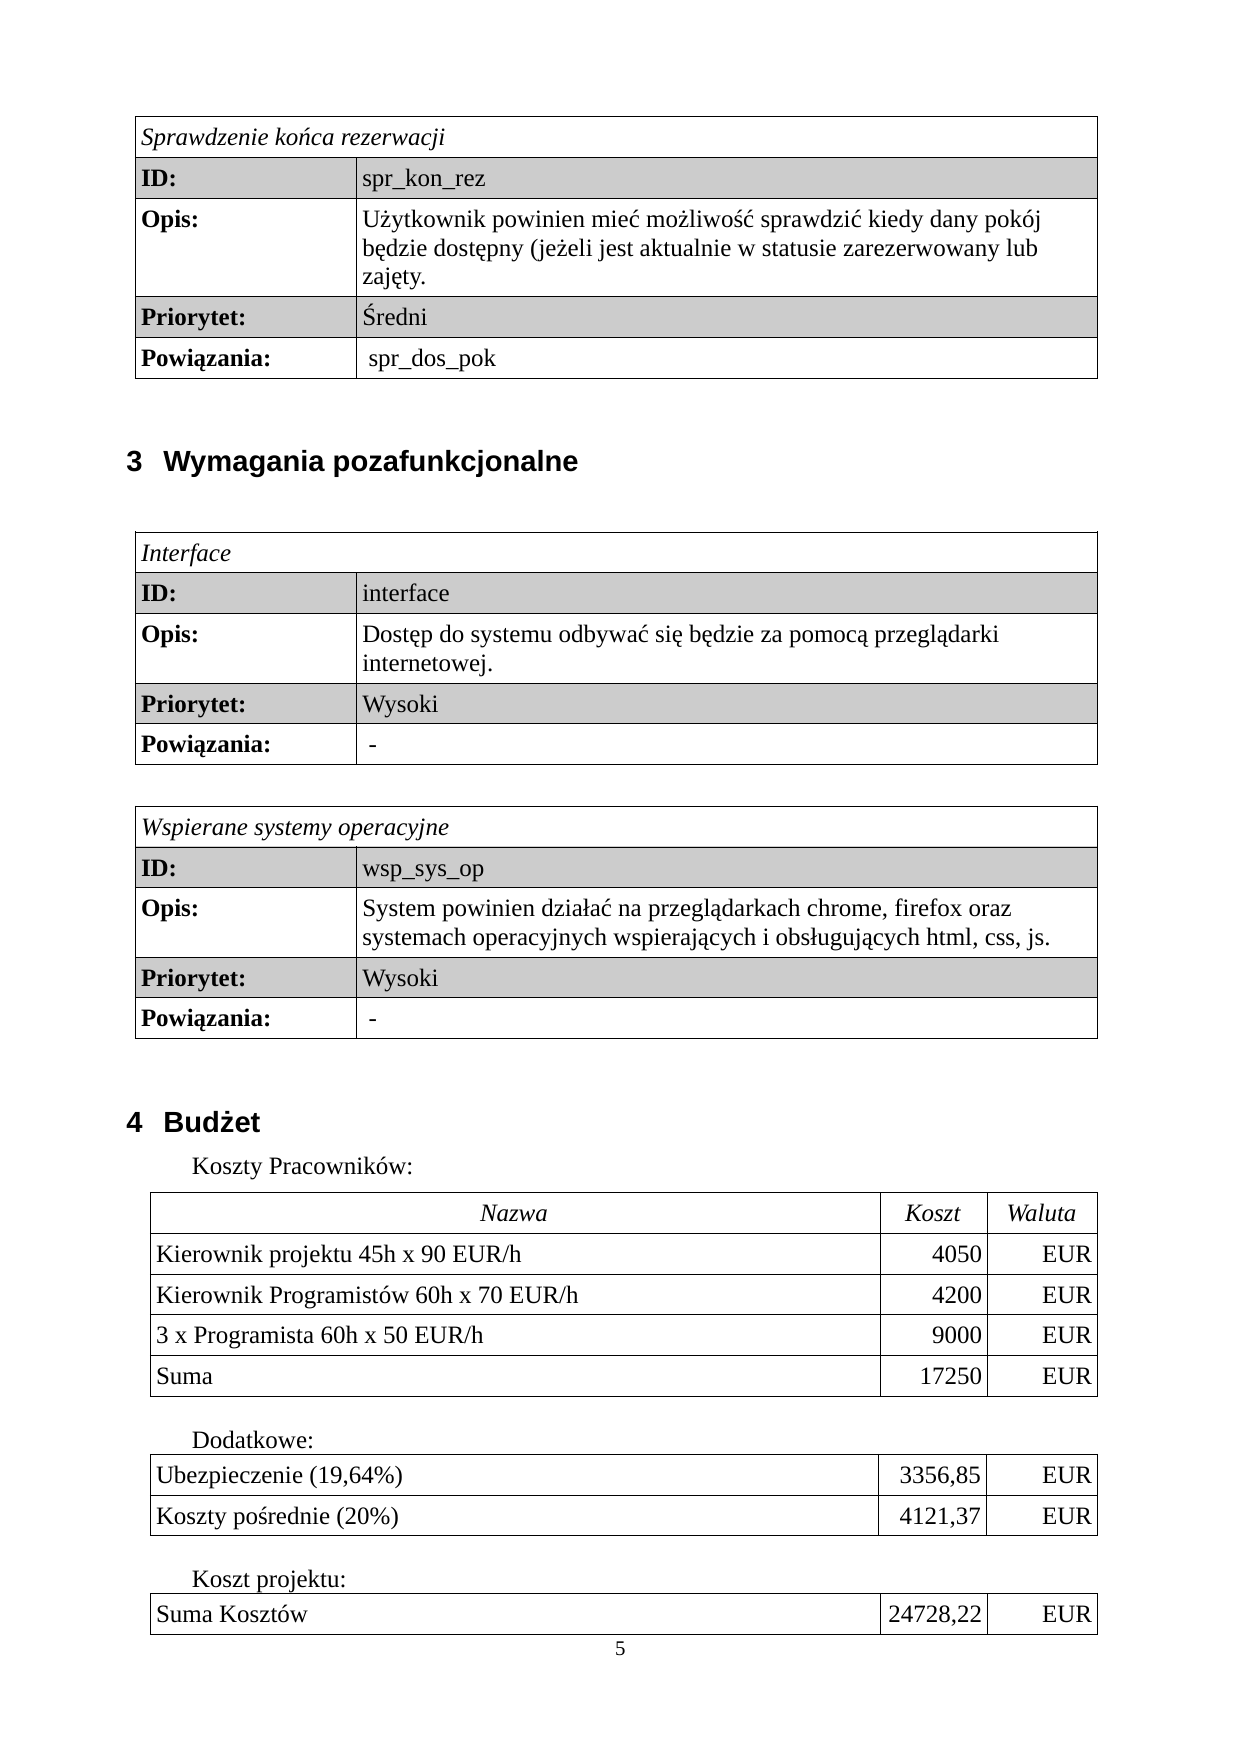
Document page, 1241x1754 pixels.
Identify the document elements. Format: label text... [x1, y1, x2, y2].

table_header Nazwa [151, 1193, 880, 1233]
table_cell 9000 [881, 1315, 987, 1355]
table_cell 4121,37 [879, 1496, 986, 1535]
table_header EUR [988, 1594, 1097, 1634]
table_cell Kierownik Programistów 60h x 70 EUR/h [151, 1275, 880, 1314]
table_cell - [357, 724, 1097, 764]
table_header Interface [136, 533, 1097, 572]
table_cell Użytkownik powinien mieć możliwość sprawdzić kiedy dany pokój będzie dostępny (jeżeli jest aktualnie w statusie zarezerwowany lub zajęty. [357, 199, 1097, 296]
text Koszt projektu: [118, 1564, 1122, 1593]
table_header Wspierane systemy operacyjne [136, 807, 1097, 846]
table_cell spr_dos_pok [357, 338, 1097, 377]
table_cell Opis: [136, 614, 356, 682]
table_cell EUR [988, 1275, 1097, 1314]
table_cell Kierownik projektu 45h x 90 EUR/h [151, 1234, 880, 1273]
table_cell - [357, 998, 1097, 1038]
table_cell Priorytet: [136, 684, 356, 723]
table_cell EUR [988, 1356, 1097, 1396]
table_cell interface [357, 573, 1097, 613]
table_cell EUR [988, 1234, 1097, 1273]
table_cell Suma [151, 1356, 880, 1396]
table_cell System powinien działać na przeglądarkach chrome, firefox oraz systemach operacyjnych wspierających i obsługujących html, css, js. [357, 888, 1097, 957]
table_cell 17250 [881, 1356, 987, 1396]
table_cell ID: [136, 573, 356, 613]
table_cell Dostęp do systemu odbywać się będzie za pomocą przeglądarki internetowej. [357, 614, 1097, 682]
text Koszty Pracowników: [118, 1151, 1122, 1179]
table_cell Priorytet: [136, 958, 356, 997]
table_header Suma Kosztów [151, 1594, 880, 1634]
table_cell Średni [357, 297, 1097, 337]
table_cell Opis: [136, 888, 356, 957]
table_cell Koszty pośrednie (20%) [151, 1496, 878, 1535]
table_header Waluta [988, 1193, 1097, 1233]
table_header 24728,22 [881, 1594, 987, 1634]
table_header 3356,85 [879, 1455, 986, 1494]
table_cell spr_kon_rez [357, 158, 1097, 198]
text Dodatkowe: [118, 1425, 1122, 1454]
table_cell 4050 [881, 1234, 987, 1273]
subtitle Budżet [118, 1105, 1122, 1138]
table_cell EUR [988, 1315, 1097, 1355]
table_cell Wysoki [357, 684, 1097, 723]
table_header Ubezpieczenie (19,64%) [151, 1455, 878, 1494]
table_cell Powiązania: [136, 724, 356, 764]
table_cell 3 x Programista 60h x 50 EUR/h [151, 1315, 880, 1355]
table_cell ID: [136, 848, 356, 887]
table_cell wsp_sys_op [357, 848, 1097, 887]
table_cell Powiązania: [136, 338, 356, 377]
subtitle Wymagania pozafunkcjonalne [118, 444, 1122, 478]
table_header Sprawdzenie końca rezerwacji [136, 117, 1097, 157]
table_cell Opis: [136, 199, 356, 296]
table_cell Wysoki [357, 958, 1097, 997]
table_cell 4200 [881, 1275, 987, 1314]
table_header Koszt [881, 1193, 987, 1233]
table_header EUR [987, 1455, 1097, 1494]
table_cell Powiązania: [136, 998, 356, 1038]
table_cell Priorytet: [136, 297, 356, 337]
table_cell EUR [987, 1496, 1097, 1535]
table_cell ID: [136, 158, 356, 198]
